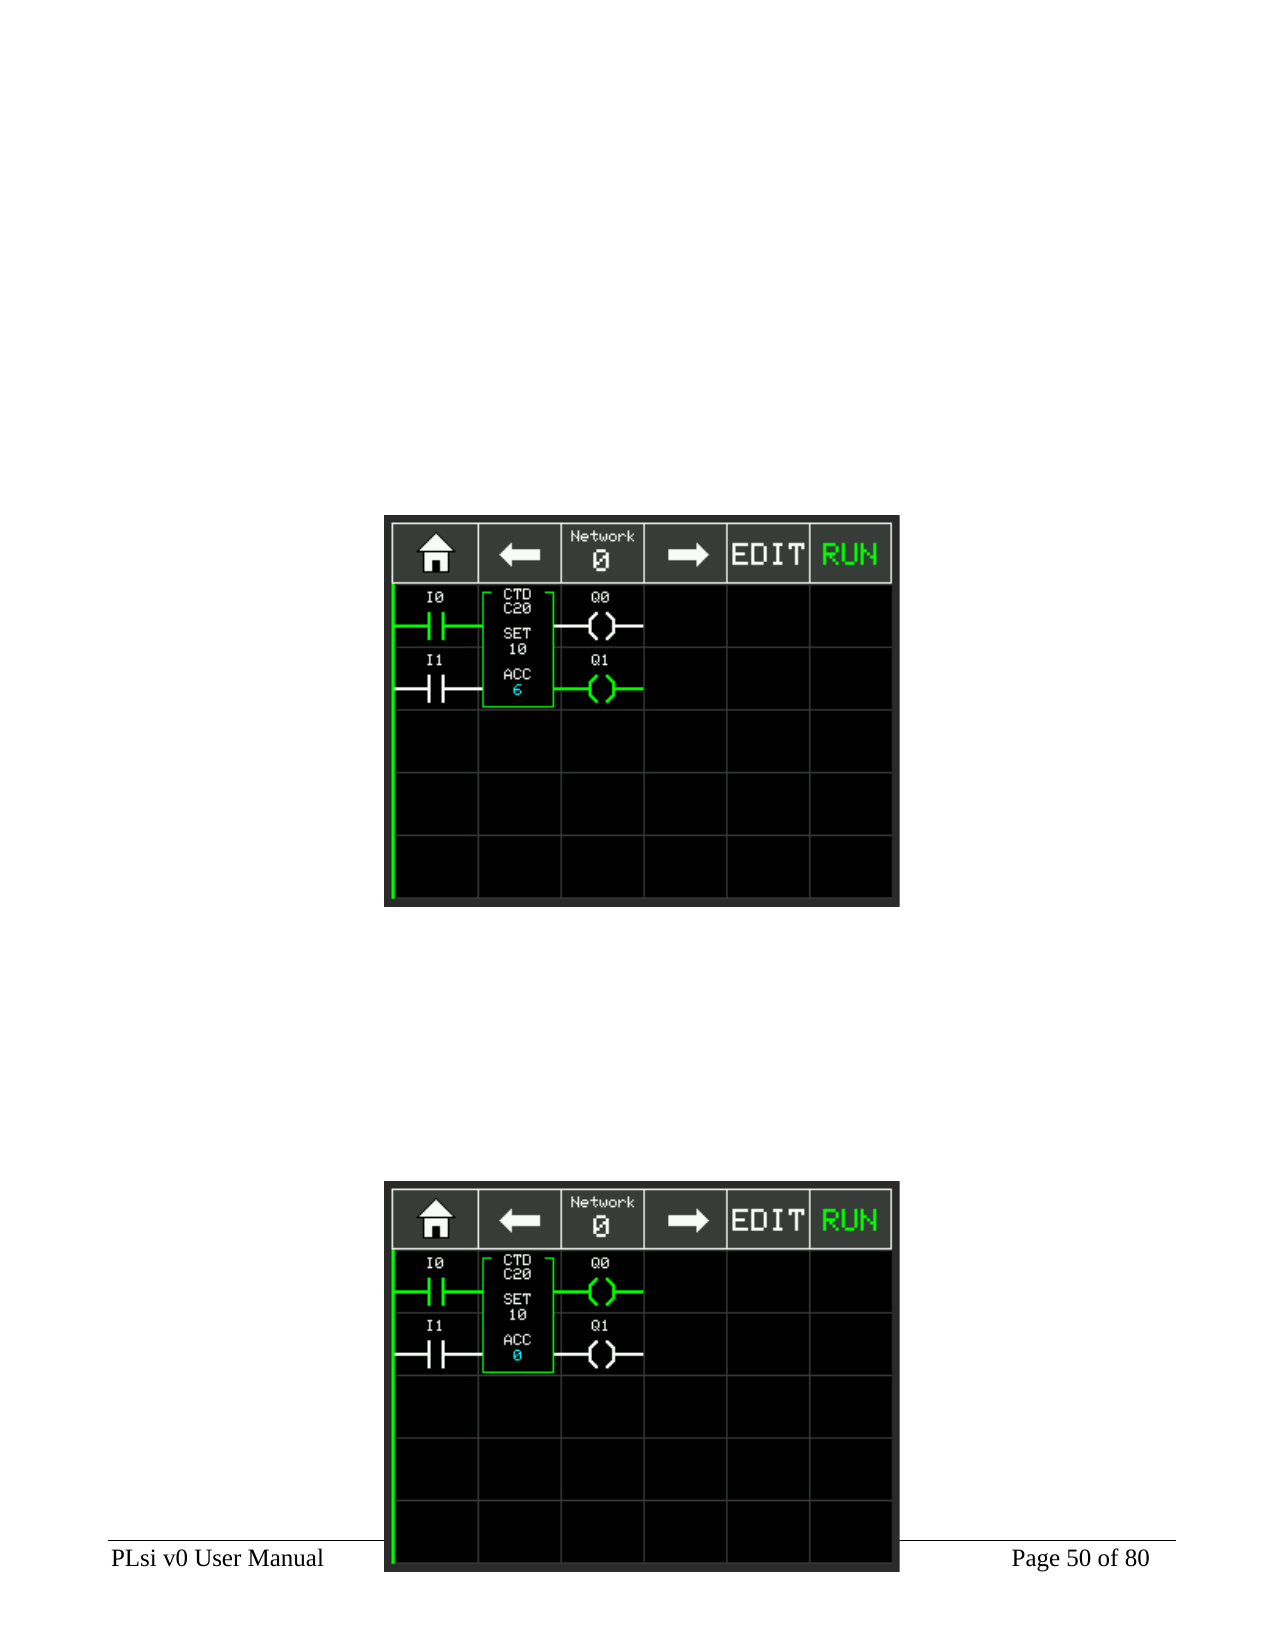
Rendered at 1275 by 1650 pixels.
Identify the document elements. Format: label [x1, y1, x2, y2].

picture [384, 1181, 900, 1572]
picture [384, 515, 900, 907]
